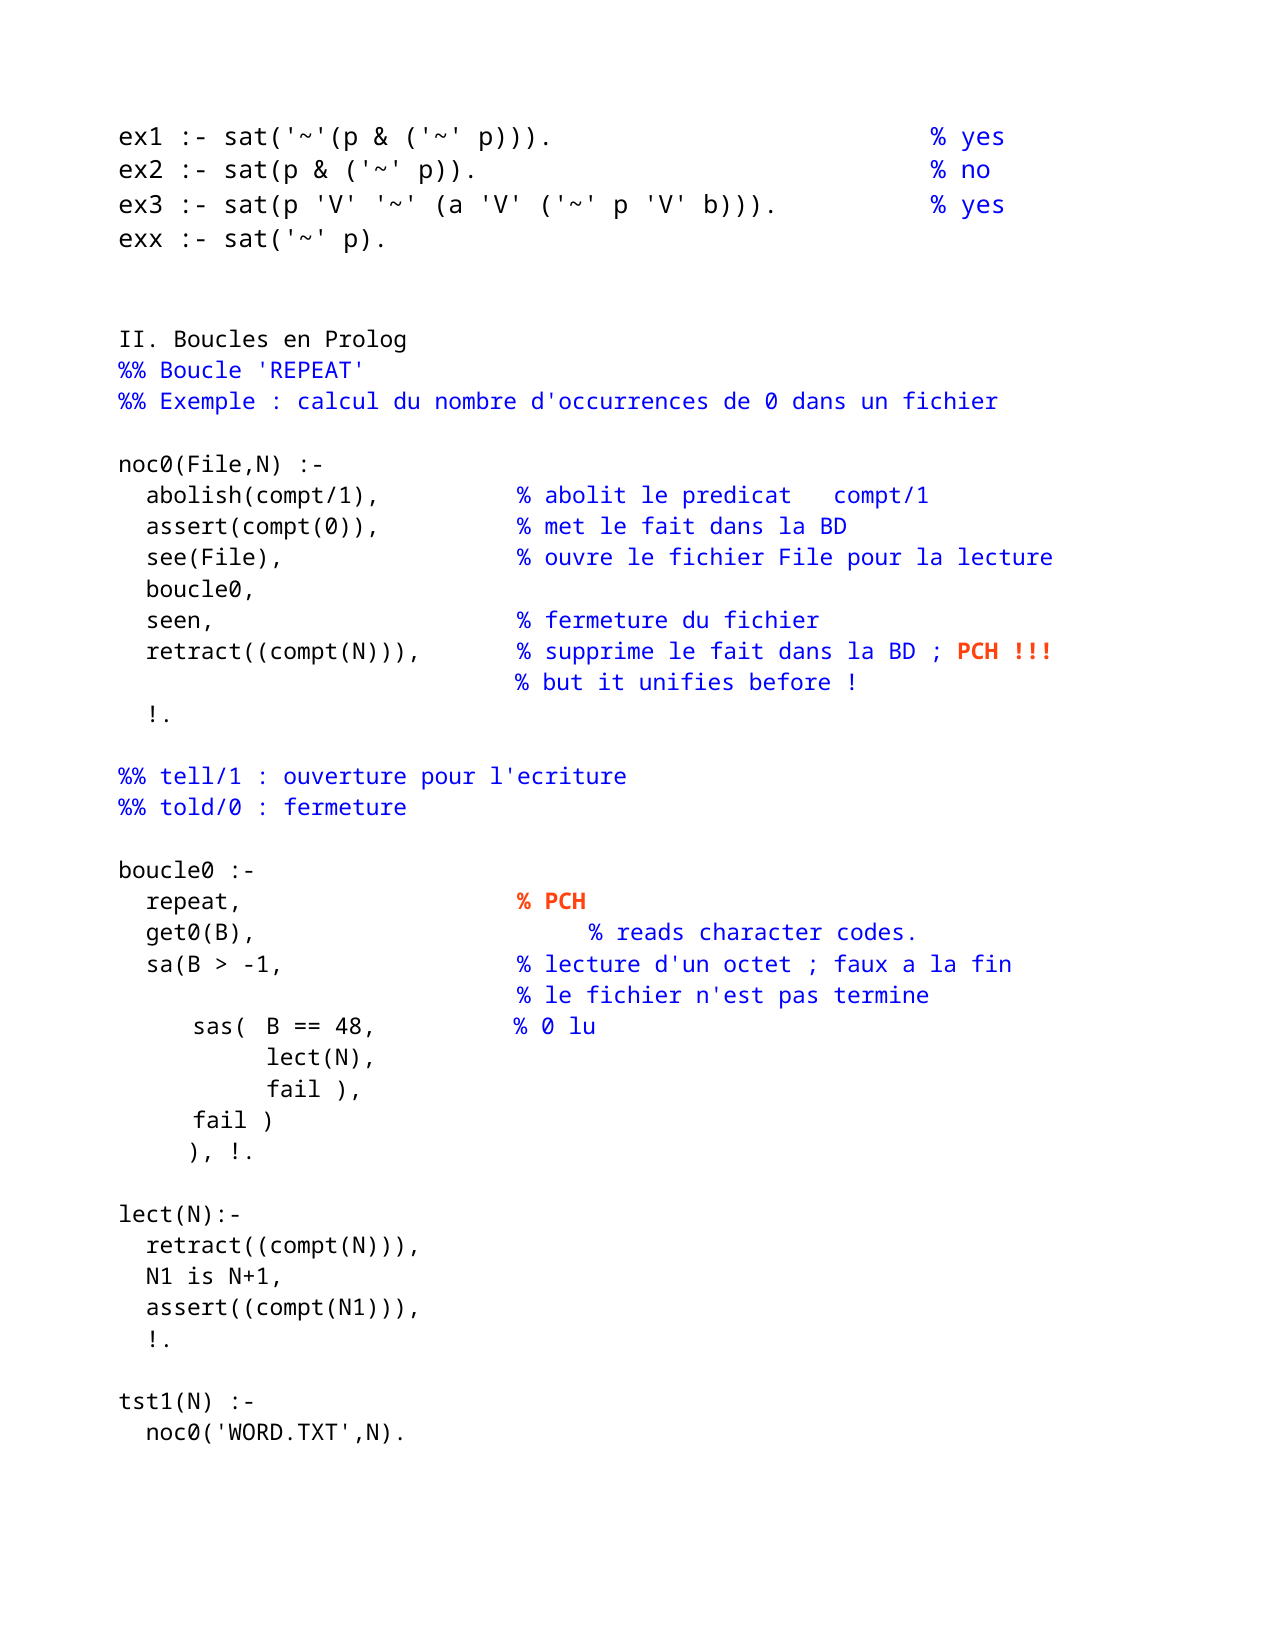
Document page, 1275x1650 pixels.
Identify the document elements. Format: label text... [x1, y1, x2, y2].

text ex1 :- sat('~'(p & ('~' p))). % yes [118, 118, 1157, 152]
text !. [118, 697, 1157, 729]
text % but it unifies before ! [118, 666, 1157, 697]
text sa(B > -1, % lecture d'un octet ; faux a la fin [118, 947, 1157, 979]
text seen, % fermeture du fichier [118, 604, 1157, 635]
text abolish(compt/1), % abolit le predicat compt/1 [118, 479, 1157, 510]
text %% Exemple : calcul du nombre d'occurrences de 0 dans un fichier [118, 385, 1157, 416]
text lect(N):- [118, 1197, 1157, 1229]
text noc0('WORD.TXT',N). [118, 1416, 1157, 1447]
text boucle0, [118, 572, 1157, 604]
text II. Boucles en Prolog [118, 322, 1157, 354]
text fail ) [118, 1104, 1157, 1135]
text N1 is N+1, [118, 1260, 1157, 1291]
text get0(B), % reads character codes. [118, 916, 1157, 947]
text tst1(N) :- [118, 1385, 1157, 1416]
text ), !. [118, 1135, 1157, 1166]
text retract((compt(N))), [118, 1229, 1157, 1260]
text %% Boucle 'REPEAT' [118, 354, 1157, 385]
text lect(N), [118, 1041, 1157, 1072]
text %% tell/1 : ouverture pour l'ecriture [118, 760, 1157, 791]
text %% told/0 : fermeture [118, 791, 1157, 822]
text boucle0 :- [118, 854, 1157, 885]
text % le fichier n'est pas termine [118, 979, 1157, 1010]
text ex3 :- sat(p 'V' '~' (a 'V' ('~' p 'V' b))). % yes [118, 186, 1157, 220]
text assert((compt(N1))), [118, 1291, 1157, 1322]
text noc0(File,N) :- [118, 447, 1157, 479]
text exx :- sat('~' p). [118, 220, 1157, 254]
text fail ), [118, 1072, 1157, 1104]
text !. [118, 1322, 1157, 1354]
text see(File), % ouvre le fichier File pour la lecture [118, 541, 1157, 572]
text ex2 :- sat(p & ('~' p)). % no [118, 152, 1157, 186]
text repeat, % PCH [118, 885, 1157, 916]
text retract((compt(N))), % supprime le fait dans la BD ; PCH !!! [118, 635, 1157, 666]
text sas( B == 48, % 0 lu [118, 1010, 1157, 1041]
text assert(compt(0)), % met le fait dans la BD [118, 510, 1157, 541]
